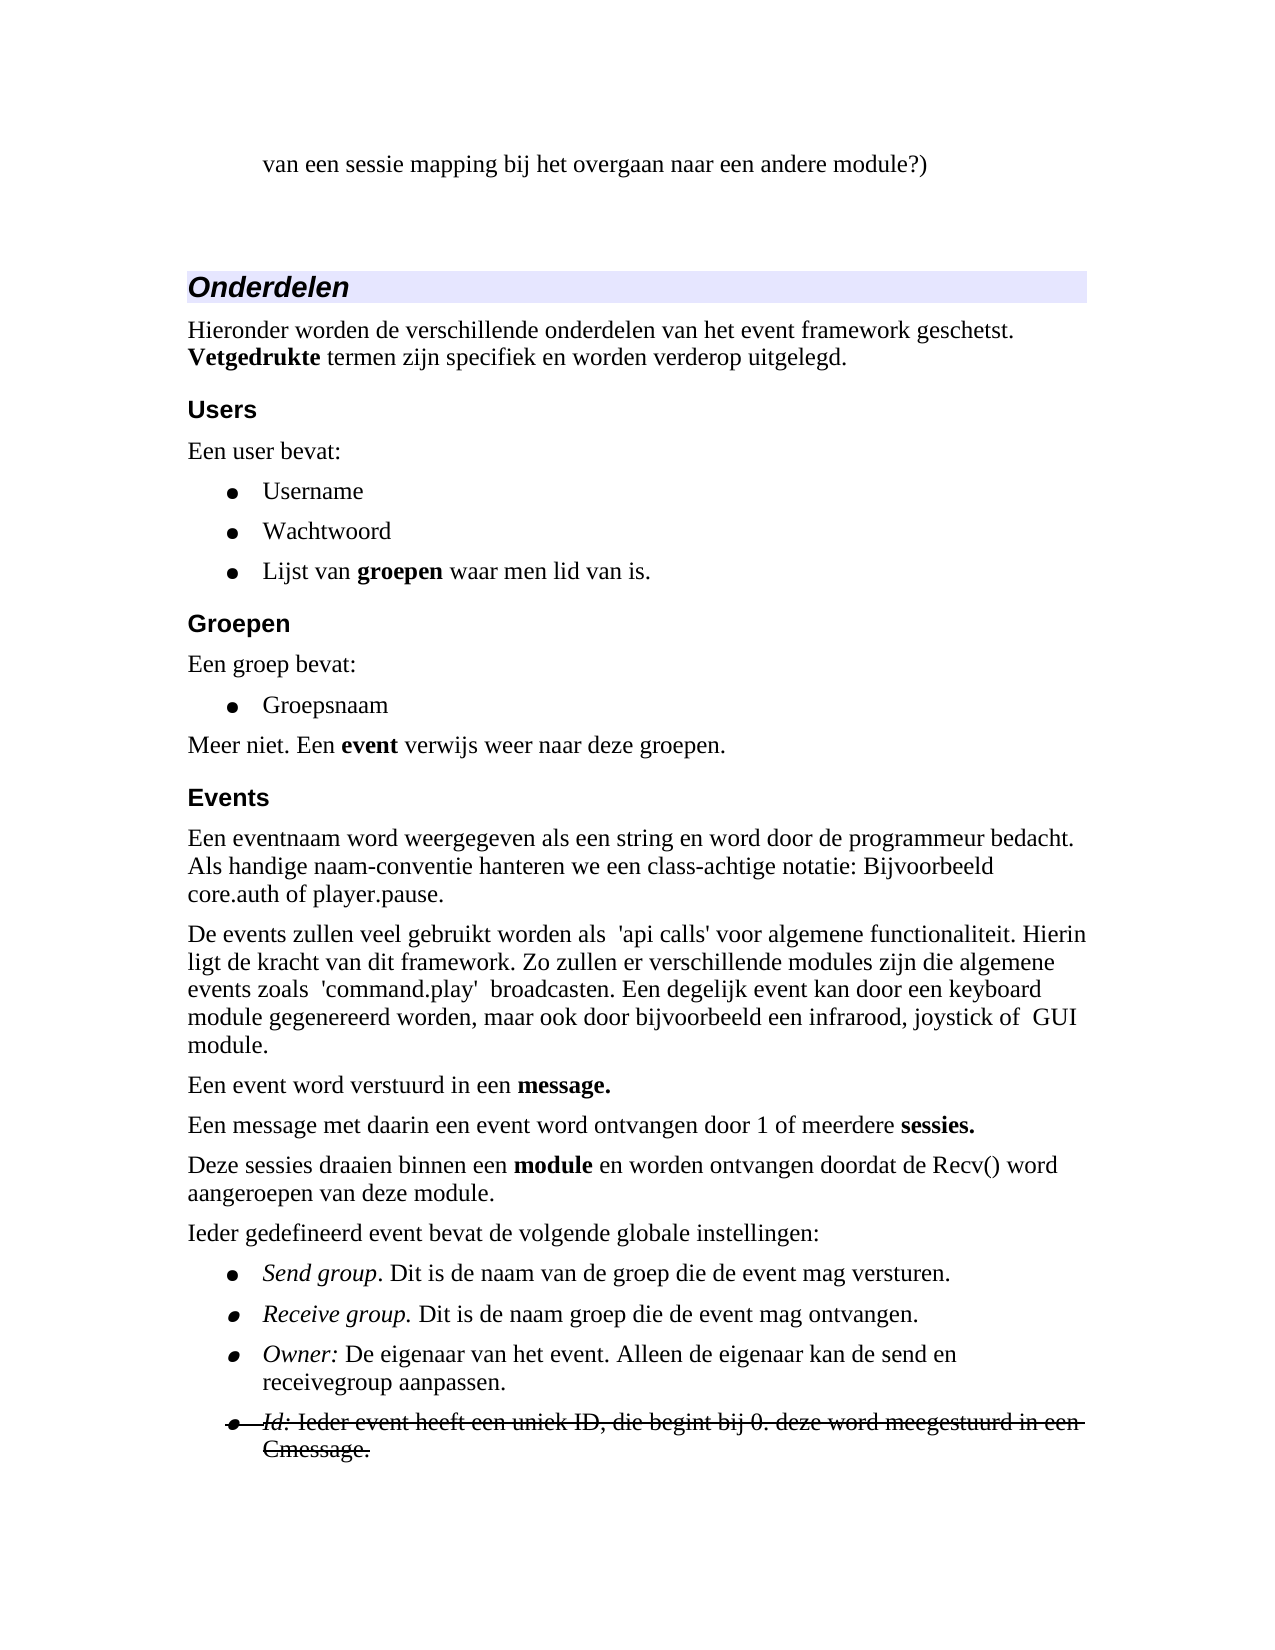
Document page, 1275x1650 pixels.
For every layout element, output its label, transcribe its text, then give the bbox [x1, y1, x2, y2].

subtitle Onderdelen [187, 271, 1087, 303]
subtitle Groepen [187, 610, 1087, 638]
text Een user bevat: [187, 437, 1087, 464]
text De events zullen veel gebruikt worden als 'api calls' voor algemene functionaliteit. Hierin ligt de kracht van dit framework. Zo zullen er verschillende modules zijn die algemene events zoals 'command.play' broadcasten. Een degelijk event kan door een keyboard module gegenereerd worden, maar ook door bijvoorbeeld een infrarood, joystick of GUI module. [187, 920, 1087, 1058]
list van een sessie mapping bij het overgaan naar een andere module?) [225, 150, 1087, 178]
list Lijst van groepen waar men lid van is. [225, 557, 1087, 585]
text Een message met daarin een event word ontvangen door 1 of meerdere sessies. [187, 1111, 1087, 1139]
list Wachtwoord [225, 517, 1087, 545]
text Deze sessies draaien binnen een module en worden ontvangen doordat de Recv() word aangeroepen van deze module. [187, 1151, 1087, 1207]
list Receive group. Dit is de naam groep die de event mag ontvangen. [225, 1300, 1087, 1327]
subtitle Events [187, 784, 1087, 812]
list Groepsnaam [225, 691, 1087, 718]
text Een eventnaam word weergegeven als een string en word door de programmeur bedacht. Als handige naam-conventie hanteren we een class-achtige notatie: Bijvoorbeeld core.auth of player.pause. [187, 824, 1087, 907]
subtitle Users [187, 396, 1087, 424]
list Id: Ieder event heeft een uniek ID, die begint bij 0. deze word meegestuurd in een Cmessage. [225, 1408, 1087, 1463]
text Hieronder worden de verschillende onderdelen van het event framework geschetst. Vetgedrukte termen zijn specifiek en worden verderop uitgelegd. [187, 316, 1087, 371]
text Meer niet. Een event verwijs weer naar deze groepen. [187, 731, 1087, 759]
text Een groep bevat: [187, 651, 1087, 678]
list Owner: De eigenaar van het event. Alleen de eigenaar kan de send en receivegroup aanpassen. [225, 1340, 1087, 1395]
list Username [225, 477, 1087, 505]
text Ieder gedefineerd event bevat de volgende globale instellingen: [187, 1219, 1087, 1247]
list Send group. Dit is de naam van de groep die de event mag versturen. [225, 1259, 1087, 1287]
text Een event word verstuurd in een message. [187, 1071, 1087, 1099]
